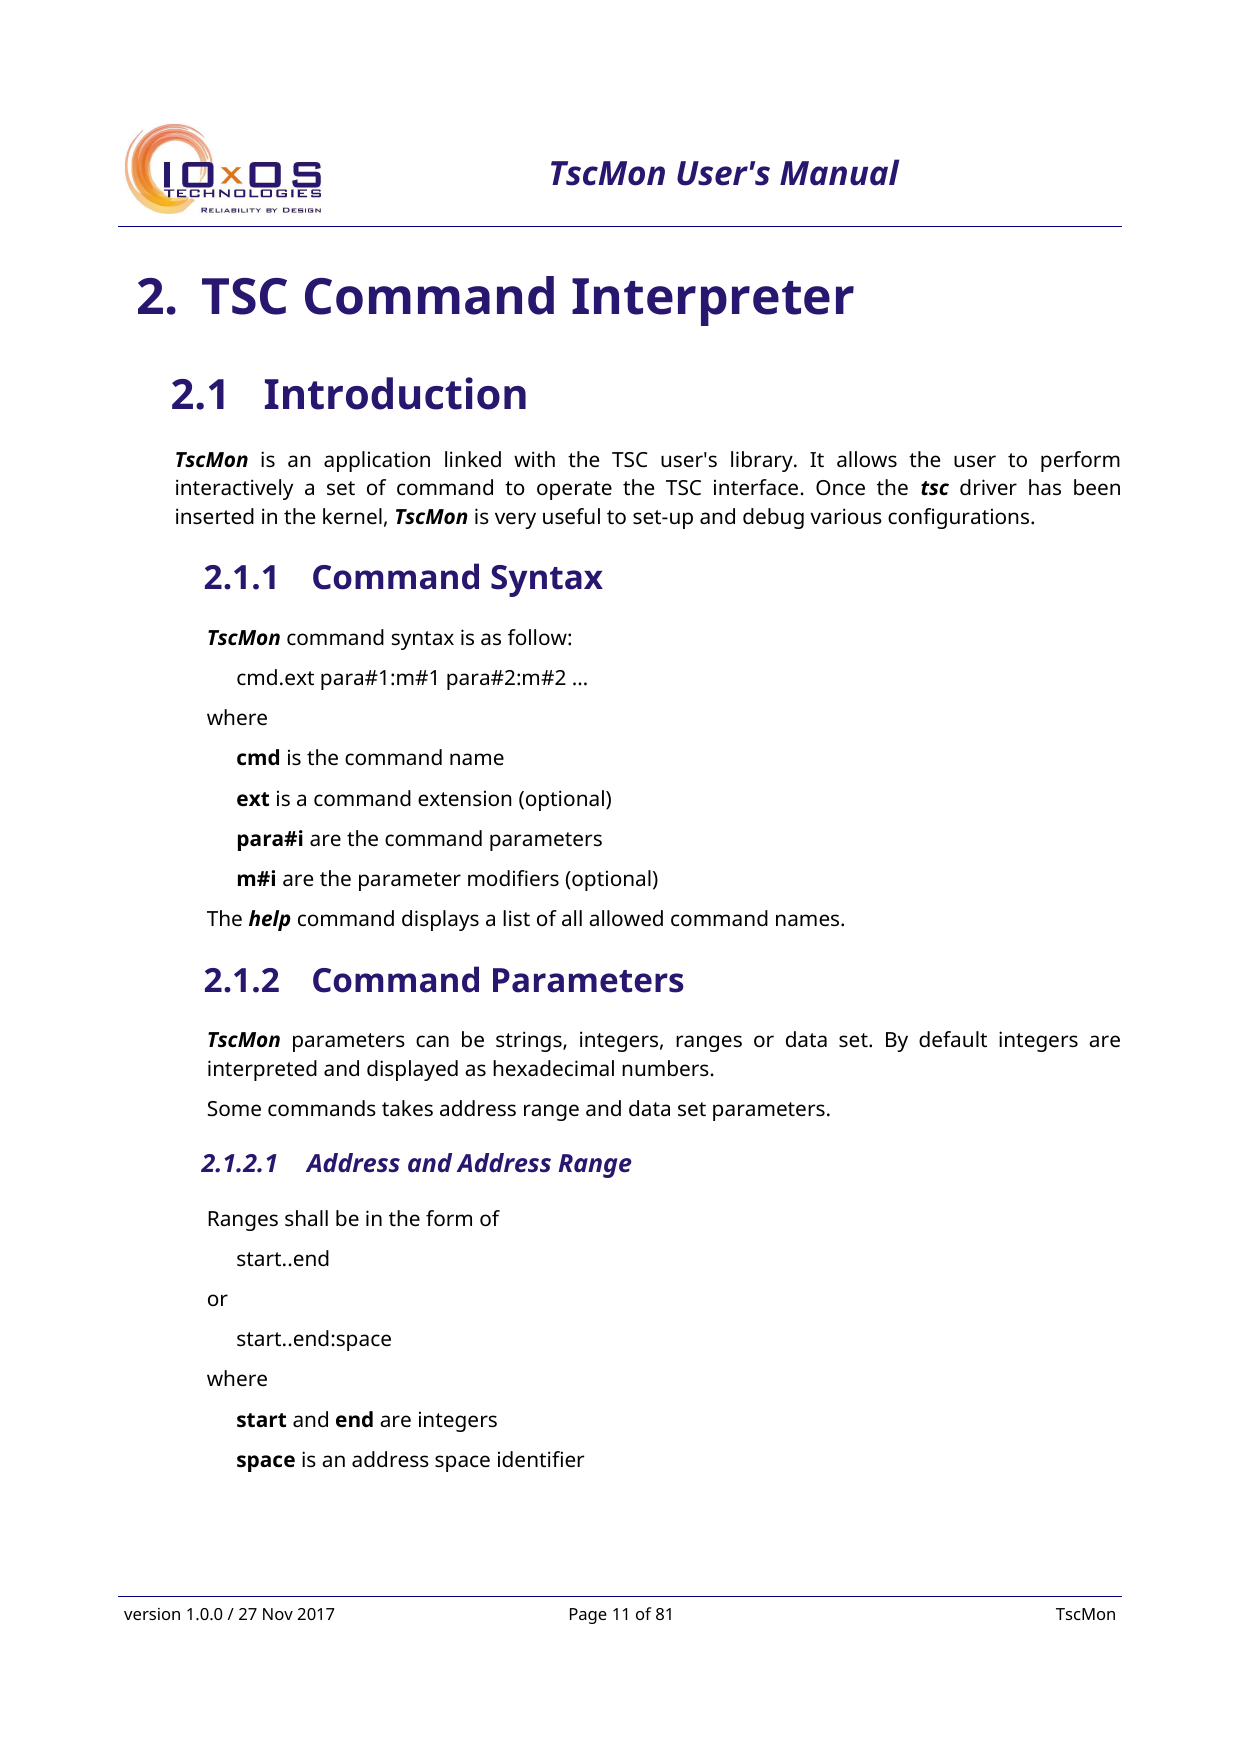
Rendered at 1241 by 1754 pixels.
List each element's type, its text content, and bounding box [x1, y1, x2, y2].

text ext is a command extension (optional) [236, 784, 1122, 812]
picture [123, 123, 323, 217]
subtitle TSC Command Interpreter [136, 261, 1122, 329]
text start..end [236, 1244, 1122, 1272]
text start..end:space [236, 1324, 1122, 1353]
text TscMon is an application linked with the TSC user's library. It allows the user to perform interactively a set of command to operate the TSC interface. Once the tsc driver has been inserted in the kernel, TscMon is very useful to set-up and debug various configurations. [174, 445, 1122, 530]
subtitle Command Parameters [195, 956, 1122, 1002]
text Ranges shall be in the form of [207, 1204, 1122, 1232]
text para#i are the command parameters [236, 824, 1122, 852]
text TscMon command syntax is as follow: [207, 623, 1122, 651]
text where [207, 1364, 1122, 1393]
text The help command displays a list of all allowed command names. [207, 904, 1122, 933]
text start and end are integers [236, 1405, 1122, 1433]
text cmd.ext para#1:m#1 para#2:m#2 … [236, 663, 1122, 692]
text cmd is the command name [236, 743, 1122, 772]
subtitle Address and Address Range [195, 1146, 1122, 1180]
text TscMon parameters can be strings, integers, ranges or data set. By default integers are interpreted and displayed as hexadecimal numbers. [207, 1025, 1122, 1082]
text space is an address space identifier [236, 1445, 1122, 1473]
text or [207, 1284, 1122, 1313]
text where [207, 703, 1122, 732]
subtitle Command Syntax [195, 554, 1122, 599]
text m#i are the parameter modifiers (optional) [236, 864, 1122, 893]
subtitle Introduction [159, 364, 1122, 421]
text Some commands takes address range and data set parameters. [207, 1094, 1122, 1122]
